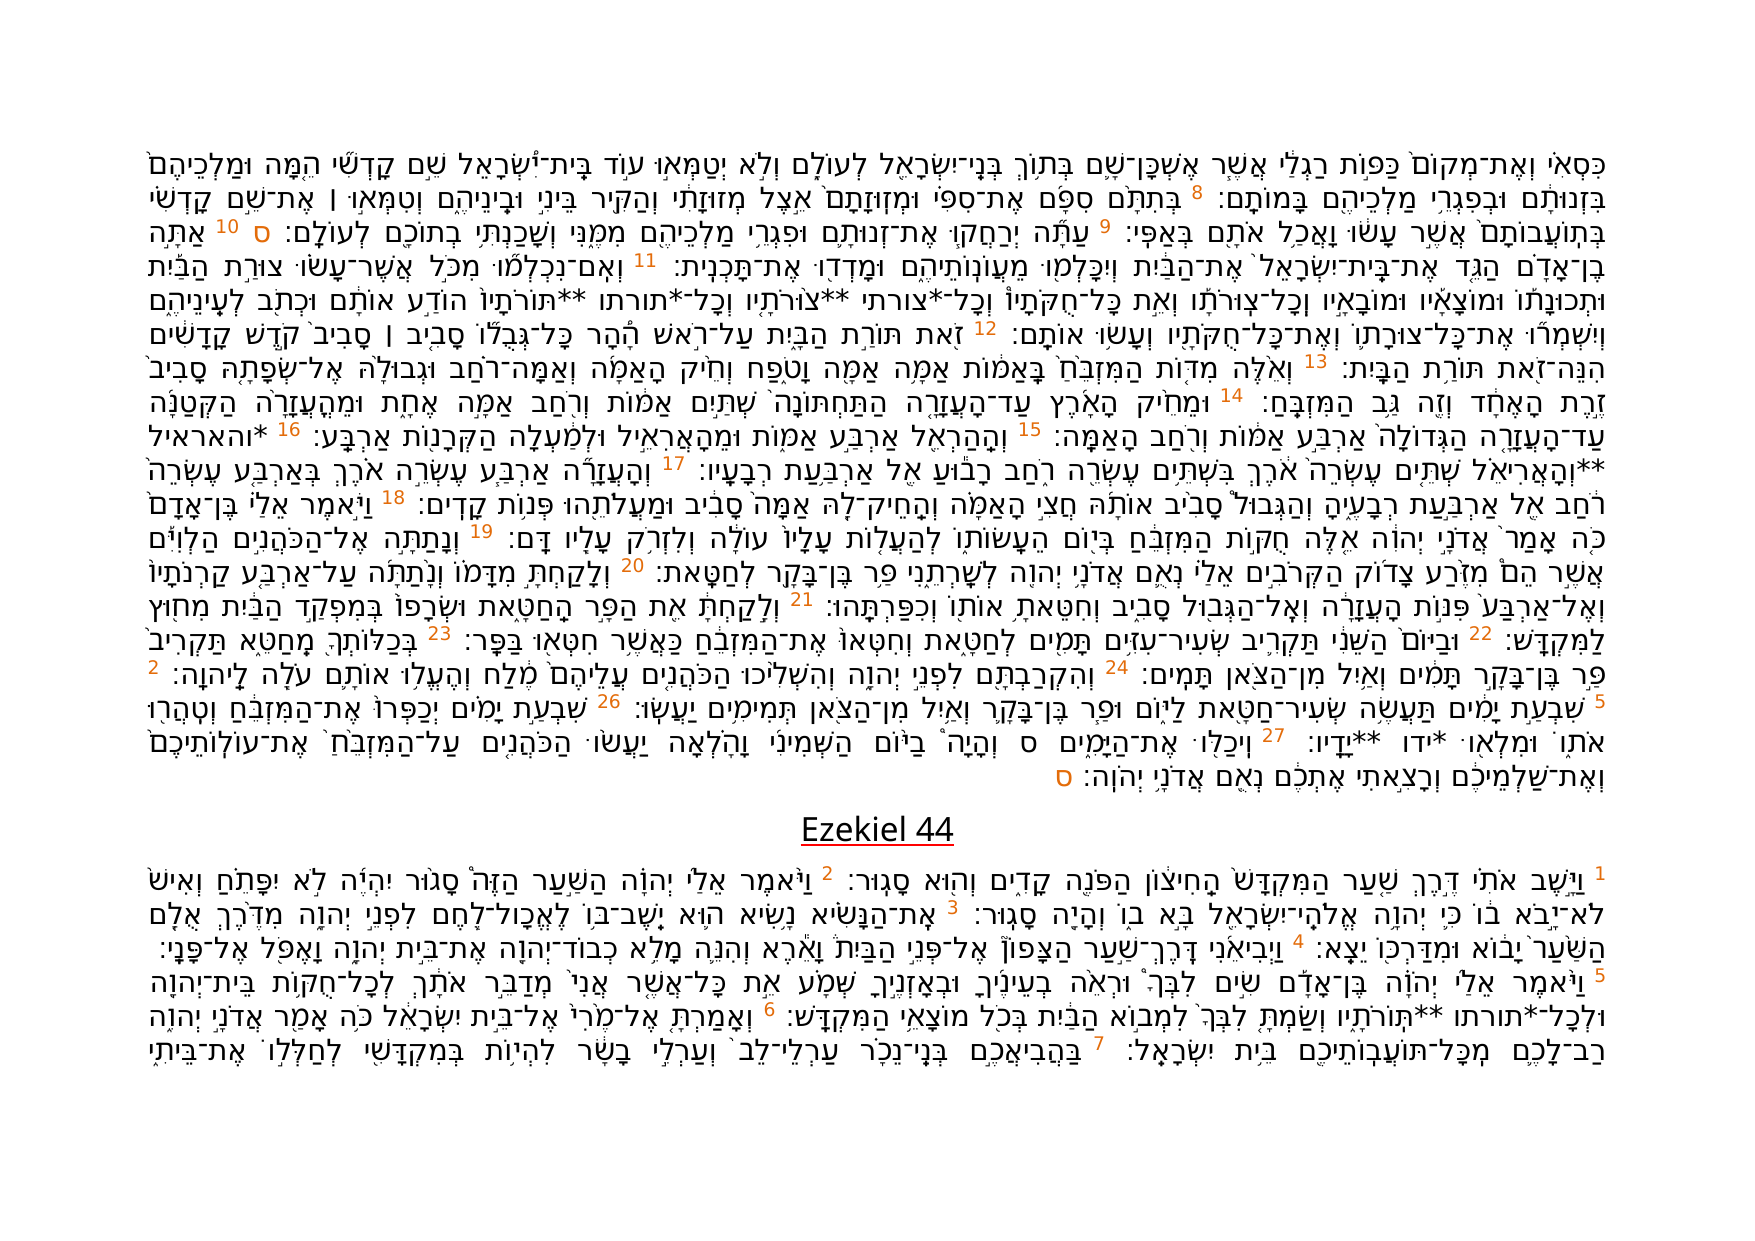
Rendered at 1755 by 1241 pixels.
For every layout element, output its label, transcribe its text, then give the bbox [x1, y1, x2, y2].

text 1 וַיָּ֣שֶׁב אֹתִ֗י דֶּ֣רֶךְ שַׁ֤עַר הַמִּקְדָּשׁ֙ הַֽחִיצ֔וֹן הַפֹּנֶ֖ה קָדִ֑ים וְה֖וּא סָגֽוּר׃ 2 וַיֹּ֨אמֶר אֵלַ֜י יְהוָ֗ה הַשַּׁ֣עַר הַזֶּה֩ סָג֨וּר יִהְיֶ֜ה לֹ֣א יִפָּתֵ֗חַ וְאִישׁ֙ לֹא־יָ֣בֹא ב֔וֹ כִּ֛י יְהוָ֥ה אֱלֹהֵֽי־יִשְׂרָאֵ֖ל בָּ֣א ב֑וֹ וְהָיָ֖ה סָגֽוּר׃ ‬‬3 אֶֽת־הַנָּשִׂ֗יא נָ֥שִׂיא ה֛וּא יֵֽשֶׁב־בּ֥וֹ לֶאֱכָול־לֶ֖חֶם לִפְנֵ֣י יְהוָ֑ה מִדֶּ֨רֶךְ אֻלָ֤ם הַשַּׁ֙עַר֙ יָב֔וֹא וּמִדַּרְכּ֖וֹ יֵצֵֽא׃ ‬‬4 וַיְבִיאֵ֜נִי דֶּֽרֶךְ־שַׁ֣עַר הַצָּפוֹן֮ אֶל־פְּנֵ֣י הַבַּיִת֒ וָאֵ֕רֶא וְהִנֵּ֛ה מָלֵ֥א כְבוֹד־יְהוָ֖ה אֶת־בֵּ֣ית יְהוָ֑ה וָאֶפֹּ֖ל אֶל־פָּנָֽי׃ ‬‬5 וַיֹּ֨אמֶר אֵלַ֜י יְהֹוָ֗ה בֶּן־אָדָ֡ם שִׂ֣ים לִבְּךָ֩ וּרְאֵ֨ה בְעֵינֶ֜יךָ וּבְאָזְנֶ֣יךָ שְּׁמָ֗ע אֵ֣ת כָּל־אֲשֶׁ֤ר אֲנִי֙ מְדַבֵּ֣ר אֹתָ֔ךְ לְכָל־חֻקּ֥וֹת בֵּית־יְהוָ֖ה וּלְכָל־*תורתו **תּֽוֹרֹתָ֑יו וְשַׂמְתָּ֤ לִבְּךָ֙ לִמְב֣וֹא הַבַּ֔יִת בְּכֹ֖ל מוֹצָאֵ֥י הַמִּקְדָּֽשׁ׃ ‬‬6 וְאָמַרְתָּ֤ אֶל־מֶ֙רִי֙ אֶל־בֵּ֣ית יִשְׂרָאֵ֔ל כֹּ֥ה אָמַ֖ר אֲדֹנָ֣י יְהוִ֑ה רַב־לָכֶ֛ם מִֽכָּל־תּוֹעֲבֽוֹתֵיכֶ֖ם בֵּ֥ית יִשְׂרָאֵֽל׃ ‬‬7 בַּהֲבִיאֲכֶ֣ם בְּנֵֽי־נֵכָ֗ר עַרְלֵי־לֵב֙ וְעַרְלֵ֣י בָשָׂ֔ר לִהְי֥וֹת בְּמִקְדָּשִׁ֖י לְחַלְּל֣וֹ אֶת־בֵּיתִ֑י בְּהַקְרִֽיבְכֶ֤ם אֶת־לַחְמִי֙ חֵ֣לֶב וָדָ֔ם וַיָּפֵ֙רוּ֙ אֶת־בְּרִיתִ֔י אֶ֖ל כָּל־תּוֹעֲבוֹתֵיכֶֽם׃ ‬‬8 וְלֹ֥א שְׁמַרְתֶּ֖ם מִשְׁמֶ֣רֶת קָדָשָׁ֑י וַתְּשִׂימ֗וּן לְשֹׁמְרֵ֧י מִשְׁמַרְתִּ֛י בְּמִקְדָּשִׁ֖י לָכֶֽם׃ ‬‬9 כֹּה־אָמַר֮ אֲדֹנָ֣י יְהוִה֒ כָּל־בֶּן־נֵכָ֗ר עֶ֤רֶל לֵב֙ וְעֶ֣רֶל בָּשָׂ֔ר לֹ֥א יָב֖וֹא אֶל־מִקְדָּשִׁ֑י לְכָל־בֶּן־נֵכָ֔ר אֲשֶׁ֕ר בְּת֖וֹךְ בְּנֵ֥י יִשְׂרָאֵֽל׃ ‬‬10 כִּ֣י אִם־הַלְוִיִּ֗ם אֲשֶׁ֤ר רָֽחֲקוּ֙ מֵֽעָלַ֔י בִּתְע֤וֹת יִשְׂרָאֵל֙ אֲשֶׁ֣ר תָּע֣וּ מֵֽעָלַ֔י אַחֲרֵ֖י גִּלּֽוּלֵיהֶ֑ם וְנָשְׂא֖וּ עֲוֺנָֽם׃ ‬‬11 וְהָי֤וּ בְמִקְדָּשִׁי֙ מְשָׁ֣רְתִ֔ים פְּקֻדּוֹת֙ אֶל־שַׁעֲרֵ֣י הַבַּ֔יִת וּֽמְשָׁרְתִ֖ים אֶת־הַבָּ֑יִת הֵ֠מָּה יִשְׁחֲט֨וּ אֶת־הָעֹלָ֤ה וְאֶת־הַזֶּ֙בַח֙ לָעָ֔ם וְהֵ֛מָּה יַעַמְד֥וּ לִפְנֵיהֶ֖ם לְשָֽׁרְתָֽם׃ ‬‬12 יַ֗עַן אֲשֶׁ֨ר יְשָׁרְת֤וּ אוֹתָם֙ לִפְנֵ֣י גִלּֽוּלֵיהֶ֔ם וְהָי֥וּ לְבֵֽית־יִשְׂרָאֵ֖ל לְמִכְשׁ֣וֹל עָוֺ֑ן עַל־כֵּן֩ נָשָׂ֨אתִי יָדִ֜י עֲלֵיהֶ֗ם נְאֻם֙ אֲדֹנָ֣י יְהוִ֔ה וְנָשְׂא֖וּ עֲוֺנָֽם׃ ‬‬13 וְלֹֽא־יִגְּשׁ֤וּ אֵלַי֙ לְכַהֵ֣ן לִ֔י וְלָגֶ֙שֶׁת֙ עַל־כָּל־קָ֣דָשַׁ֔י אֶל־קָדְשֵׁ֖י הַקְּדָשִׁ֑ים וְנָֽשְׂאוּ֙ כְּלִמָּתָ֔ם וְתוֹעֲבוֹתָ֖ם אֲשֶׁ֥ר עָשֽׂוּ׃ ‬‬14 וְנָתַתִּ֣י אוֹתָ֔ם שֹׁמְרֵ֖י מִשְׁמֶ֣רֶת הַבָּ֑יִת לְכֹל֙ עֲבֹ֣דָת֔וֹ וּלְכֹ֛ל אֲשֶׁ֥ר יֵעָשֶׂ֖ה בּֽוֹ׃ פ ‬‬‬‬‬‬‬‬‬‬‬‬‬‬‬ [148, 863, 1606, 1067]
text 1 וַיּוֹלִכֵ֖נִי אֶל־הַשָּׁ֑עַר שַׁ֕עַר אֲשֶׁ֥ר פֹּנֶ֖ה דֶּ֥רֶךְ הַקָּדִֽים׃ 2 וְהִנֵּ֗ה כְּבוֹד֙ אֱלֹהֵ֣י יִשְׂרָאֵ֔ל בָּ֖א מִדֶּ֣רֶךְ הַקָּדִ֑ים וְקוֹל֗וֹ כְּקוֹל֙ מַ֣יִם רַבִּ֔ים וְהָאָ֖רֶץ הֵאִ֥ירָה מִכְּבֹדֽוֹ׃ ‬‬3 וּכְמַרְאֵ֨ה הַמַּרְאֶ֜ה אֲשֶׁ֣ר רָאִ֗יתִי כַּמַּרְאֶ֤ה אֲשֶׁר־רָאִ֙יתִי֙ בְּבֹאִי֙ לְשַׁחֵ֣ת אֶת־הָעִ֔יר וּמַרְא֕וֹת כַּמַּרְאֶ֕ה אֲשֶׁ֥ר רָאִ֖יתִי אֶל־נְהַר־כְּבָ֑ר וָאֶפֹּ֖ל אֶל־פָּנָֽי׃ ‬‬4 וּכְב֥וֹד יְהוָ֖ה בָּ֣א אֶל־הַבָּ֑יִת דֶּ֣רֶךְ שַׁ֔עַר אֲשֶׁ֥ר פָּנָ֖יו דֶּ֥רֶךְ הַקָּדִֽים׃ ‬‬5 וַתִּשָּׂאֵ֣נִי ר֔וּחַ וַתְּבִיאֵ֕נִי אֶל־הֶֽחָצֵ֖ר הַפְּנִימִ֑י וְהִנֵּ֛ה מָלֵ֥א כְבוֹד־יְהוָ֖ה הַבָּֽיִת׃ ‬‬6 וָאֶשְׁמַ֛ע מִדַּבֵּ֥ר אֵלַ֖י מֵהַבָּ֑יִת וְאִ֕ישׁ הָיָ֥ה עֹמֵ֖ד אֶצְלִֽי׃ ‬‬7 וַיֹּ֣אמֶר אֵלַ֗י בֶּן־אָדָם֙ אֶת־מְק֣וֹם כִּסְאִ֗י וְאֶת־מְקוֹם֙ כַּפּ֣וֹת רַגְלַ֔י אֲשֶׁ֧ר אֶשְׁכָּן־שָׁ֛ם בְּת֥וֹךְ בְּנֵֽי־יִשְׂרָאֵ֖ל לְעוֹלָ֑ם וְלֹ֣א יְטַמְּא֣וּ ע֣וֹד בֵּֽית־יִ֠שְׂרָאֵל שֵׁ֣ם קָדְשִׁ֞י הֵ֤מָּה וּמַלְכֵיהֶם֙ בִּזְנוּתָ֔ם וּבְפִגְרֵ֥י מַלְכֵיהֶ֖ם בָּמוֹתָֽם׃ ‬‬8 בְּתִתָּ֨ם סִפָּ֜ם אֶת־סִפִּ֗י וּמְזֽוּזָתָם֙ אֵ֣צֶל מְזוּזָתִ֔י וְהַקִּ֖יר בֵּינִ֣י וּבֵֽינֵיהֶ֑ם וְטִמְּא֣וּ ׀ אֶת־שֵׁ֣ם קָדְשִׁ֗י בְּתֽוֹעֲבוֹתָם֙ אֲשֶׁ֣ר עָשׂ֔וּ וָאֲכַ֥ל אֹתָ֖ם בְּאַפִּֽי׃ ‬‬9 עַתָּ֞ה יְרַחֲק֧וּ אֶת־זְנוּתָ֛ם וּפִגְרֵ֥י מַלְכֵיהֶ֖ם מִמֶּ֑נִּי וְשָׁכַנְתִּ֥י בְתוֹכָ֖ם לְעוֹלָֽם׃ ס ‬‬10 אַתָּ֣ה בֶן־אָדָ֗ם הַגֵּ֤ד אֶת־בֵּֽית־יִשְׂרָאֵל֙ אֶת־הַבַּ֔יִת וְיִכָּלְמ֖וּ מֵעֲוֺנֽוֹתֵיהֶ֑ם וּמָדְד֖וּ אֶת־תָּכְנִֽית׃ ‬‬11 וְאִֽם־נִכְלְמ֞וּ מִכֹּ֣ל אֲשֶׁר־עָשׂ֗וּ צוּרַ֣ת הַבַּ֡יִת וּתְכוּנָת֡וֹ וּמוֹצָאָ֡יו וּמוֹבָאָ֣יו וְֽכָל־צֽוּרֹתָ֡ו וְאֵ֣ת כָּל־חֻקֹּתָיו֩ וְכָל־*צורתי **צ֨וּרֹתָ֤יו וְכָל־*תורתו **תּוֹרֹתָיו֙ הוֹדַ֣ע אוֹתָ֔ם וּכְתֹ֖ב לְעֵֽינֵיהֶ֑ם וְיִשְׁמְר֞וּ אֶת־כָּל־צוּרָת֛וֹ וְאֶת־כָּל־חֻקֹּתָ֖יו וְעָשׂ֥וּ אוֹתָֽם׃ ‬‬12 זֹ֖את תּוֹרַ֣ת הַבָּ֑יִת עַל־רֹ֣אשׁ הָ֠הָר כָּל־גְּבֻל֞וֹ סָבִ֤יב ׀ סָבִיב֙ קֹ֣דֶשׁ קָדָשִׁ֔ים הִנֵּה־זֹ֖את תּוֹרַ֥ת הַבָּֽיִת׃ ‬‬13 וְאֵ֨לֶּה מִדּ֤וֹת הַמִּזְבֵּ֙חַ֙ בָּֽאַמּ֔וֹת אַמָּ֥ה אַמָּ֖ה וָטֹ֑פַח וְחֵ֨יק הָאַמָּ֜ה וְאַמָּה־רֹ֗חַב וּגְבוּלָ֨הּ אֶל־שְׂפָתָ֤הּ סָבִיב֙ זֶ֣רֶת הָאֶחָ֔ד וְזֶ֖ה גַּ֥ב הַמִּזְבֵּֽחַ׃ ‬‬14 וּמֵחֵ֨יק הָאָ֜רֶץ עַד־הָעֲזָרָ֤ה הַתַּחְתּוֹנָה֙ שְׁתַּ֣יִם אַמּ֔וֹת וְרֹ֖חַב אַמָּ֣ה אֶחָ֑ת וּמֵהֳעֲזָרָ֨ה הַקְּטַנָּ֜ה עַד־הָעֲזָרָ֤ה הַגְּדוֹלָה֙ אַרְבַּ֣ע אַמּ֔וֹת וְרֹ֖חַב הָאַמָּֽה׃ ‬‬15 וְהַֽהַרְאֵ֖ל אַרְבַּ֣ע אַמּ֑וֹת וּמֵהָאֲרִאֵ֣יל וּלְמַ֔עְלָה הַקְּרָנ֖וֹת אַרְבַּֽע׃ ‬‬16 *והאראיל **וְהָאֲרִיאֵ֗ל שְׁתֵּ֤ים עֶשְׂרֵה֙ אֹ֔רֶךְ בִּשְׁתֵּ֥ים עֶשְׂרֵ֖ה רֹ֑חַב רָב֕וּעַ אֶ֖ל אַרְבַּ֥עַת רְבָעָֽיו׃ ‬‬17 וְהָעֲזָרָ֞ה אַרְבַּ֧ע עֶשְׂרֵ֣ה אֹ֗רֶךְ בְּאַרְבַּ֤ע עֶשְׂרֵה֙ רֹ֔חַב אֶ֖ל אַרְבַּ֣עַת רְבָעֶ֑יהָ וְהַגְּבוּל֩ סָבִ֨יב אוֹתָ֜הּ חֲצִ֣י הָאַמָּ֗ה וְהַֽחֵיק־לָ֤הּ אַמָּה֙ סָבִ֔יב וּמַעֲלֹתֵ֖הוּ פְּנ֥וֹת קָדִֽים׃ ‬‬18 וַיֹּ֣אמֶר אֵלַ֗י בֶּן־אָדָם֙ כֹּ֤ה אָמַר֙ אֲדֹנָ֣י יְהוִ֔ה אֵ֚לֶּה חֻקּ֣וֹת הַמִּזְבֵּ֔חַ בְּי֖וֹם הֵעָֽשׂוֹת֑וֹ לְהַעֲל֤וֹת עָלָיו֙ עוֹלָ֔ה וְלִזְרֹ֥ק עָלָ֖יו דָּֽם׃ ‬‬19 וְנָתַתָּ֣ה אֶל־הַכֹּהֲנִ֣ים הַלְוִיִּ֡ם אֲשֶׁ֣ר הֵם֩ מִזֶּ֨רַע צָד֜וֹק הַקְּרֹבִ֣ים אֵלַ֗י נְאֻ֛ם אֲדֹנָ֥י יְהוִ֖ה לְשָֽׁרְתֵ֑נִי פַּ֥ר בֶּן־בָּקָ֖ר לְחַטָּֽאת׃ ‬‬20 וְלָקַחְתָּ֣ מִדָּמ֗וֹ וְנָ֨תַתָּ֜ה עַל־אַרְבַּ֤ע קַרְנֹתָיו֙ וְאֶל־אַרְבַּע֙ פִּנּ֣וֹת הָעֲזָרָ֔ה וְאֶֽל־הַגְּב֖וּל סָבִ֑יב וְחִטֵּאתָ֥ אוֹת֖וֹ וְכִפַּרְתָּֽהוּ׃ ‬‬21 וְלָ֣קַחְתָּ֔ אֵ֖ת הַפָּ֣ר הַֽחַטָּ֑את וּשְׂרָפוֹ֙ בְּמִפְקַ֣ד הַבַּ֔יִת מִח֖וּץ לַמִּקְדָּֽשׁ׃ ‬‬22 וּבַיּוֹם֙ הַשֵּׁנִ֔י תַּקְרִ֛יב שְׂעִיר־עִזִּ֥ים תָּמִ֖ים לְחַטָּ֑את וְחִטְּאוּ֙ אֶת־הַמִּזְבֵ֔חַ כַּאֲשֶׁ֥ר חִטְּא֖וּ בַּפָּֽר׃ ‬‬23 בְּכַלּוֹתְךָ֖ מֵֽחַטֵּ֑א תַּקְרִיב֙ פַּ֣ר בֶּן־בָּקָ֣ר תָּמִ֔ים וְאַ֥יִל מִן־הַצֹּ֖אן תָּמִֽים׃ ‬‬24 וְהִקְרַבְתָּ֖ם לִפְנֵ֣י יְהוָ֑ה וְהִשְׁלִ֨יכוּ הַכֹּהֲנִ֤ים עֲלֵיהֶם֙ מֶ֔לַח וְהֶעֱל֥וּ אוֹתָ֛ם עֹלָ֖ה לַֽיהוָֽה׃ ‬‬25 שִׁבְעַ֣ת יָמִ֔ים תַּעֲשֶׂ֥ה שְׂעִיר־חַטָּ֖את לַיּ֑וֹם וּפַ֧ר בֶּן־בָּקָ֛ר וְאַ֥יִל מִן־הַצֹּ֖אן תְּמִימִ֥ים יַעֲשֽׂוּ׃ ‬‬26 שִׁבְעַ֣ת יָמִ֗ים יְכַפְּרוּ֙ אֶת־הַמִּזְבֵּ֔חַ וְטִֽהֲר֖וּ אֹת֑וֹ וּמִלְא֖וּ *ידו **יָדָֽיו׃ ‬‬27 וִֽיכַלּ֖וּ אֶת־הַיָּמִ֑ים ס וְהָיָה֩ בַיּ֨וֹם הַשְּׁמִינִ֜י וָהָ֗לְאָה יַעֲשׂ֨וּ הַכֹּהֲנִ֤ים עַל־הַמִּזְבֵּ֙חַ֙ אֶת־עוֹלֽוֹתֵיכֶם֙ וְאֶת־שַׁלְמֵיכֶ֔ם וְרָצִ֣אתִי אֶתְכֶ֔ם נְאֻ֖ם אֲדֹנָ֥י יְהֹוִֽה׃ ס ‬‬‬‬‬‬‬‬‬‬‬‬‬‬‬‬‬‬‬‬‬‬‬‬‬‬‬‬ [148, 148, 1606, 793]
text Ezekiel 44 [148, 805, 1606, 851]
